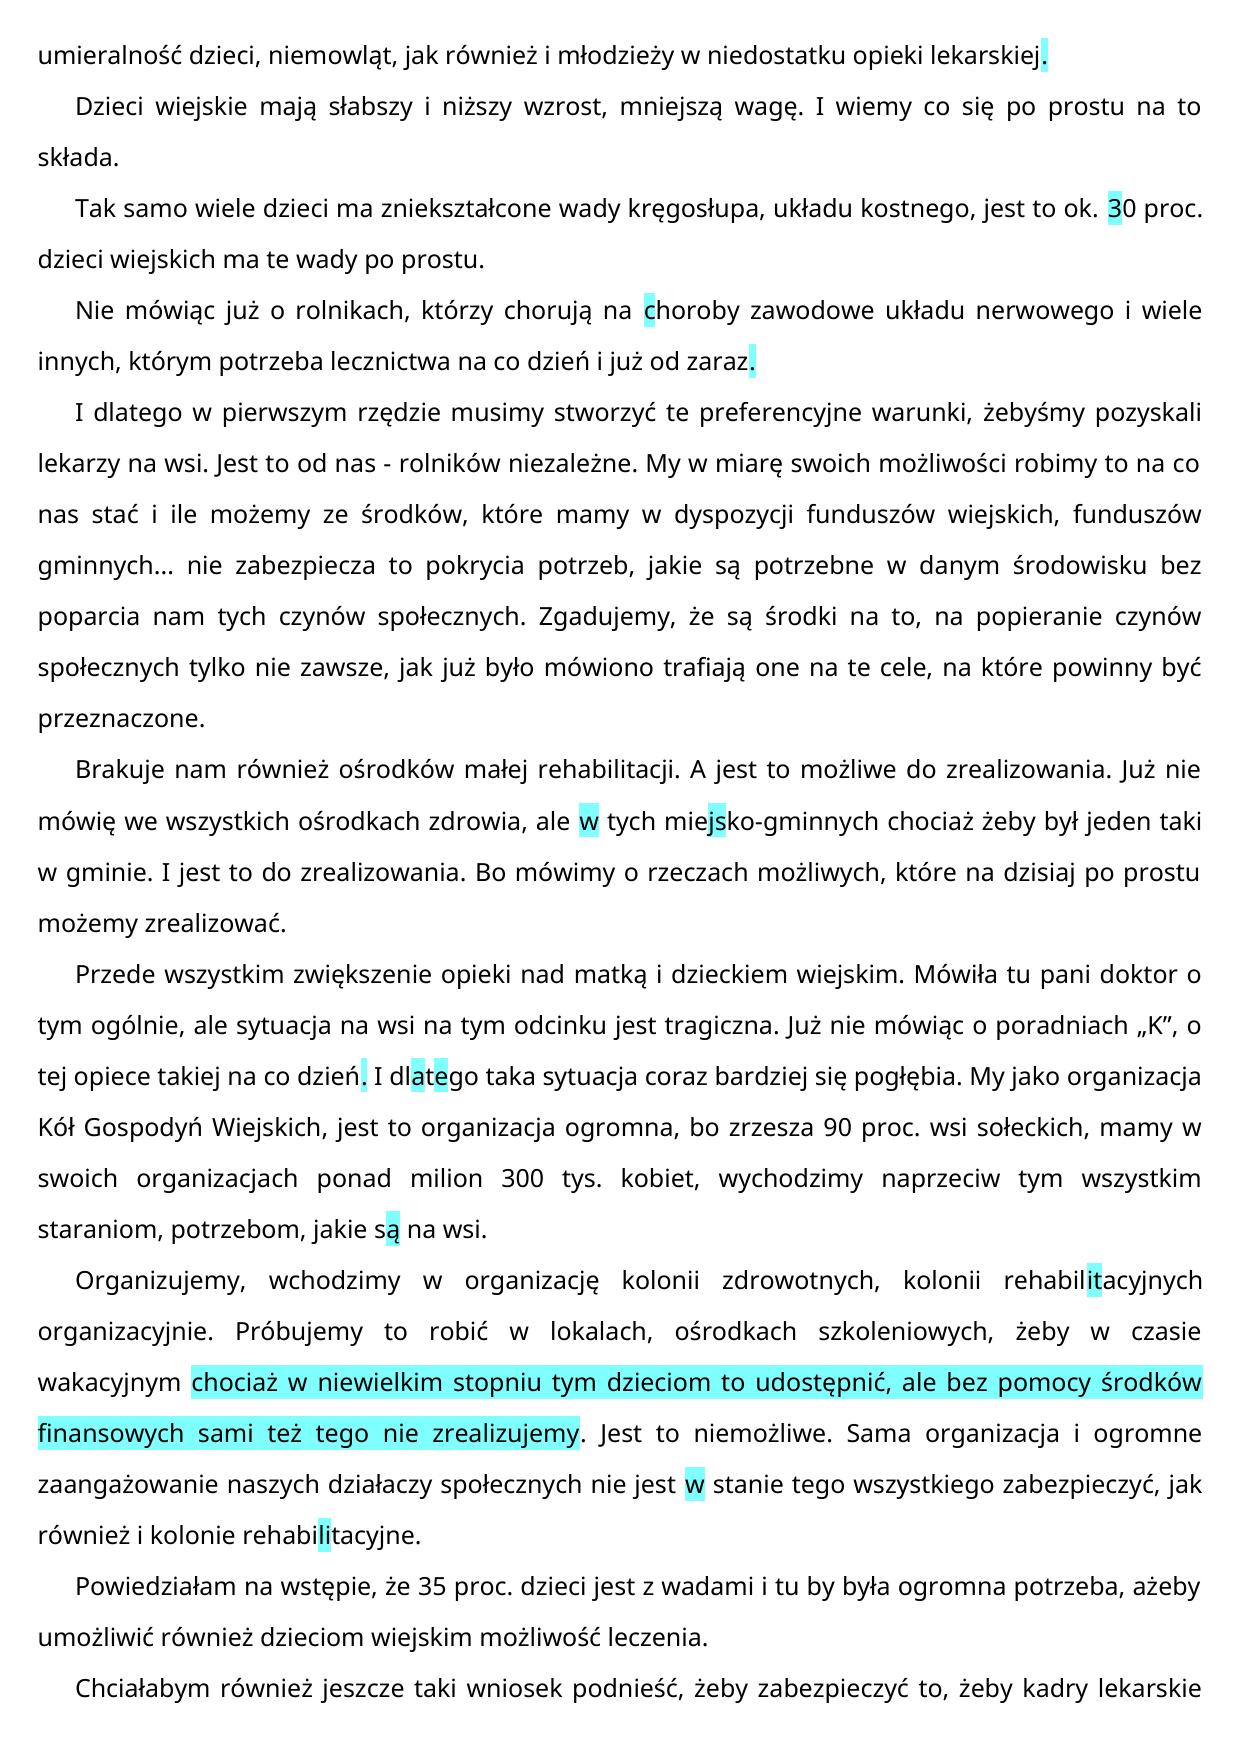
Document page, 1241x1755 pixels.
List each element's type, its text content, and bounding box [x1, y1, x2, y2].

text umieralność dzieci, niemowląt, jak również i młodzieży w niedostatku opieki lekarskiej. [37, 37, 1203, 72]
text Przede wszystkim zwiększenie opieki nad matką i dzieckiem wiejskim. Mówiła tu pani doktor o tym ogólnie, ale sytuacja na wsi na tym odcinku jest tragiczna. Już nie mówiąc o poradniach „K”, o tej opiece takiej na co dzień. I dlatego taka sytuacja coraz bardziej się pogłębia. My jako organizacja Kół Gospodyń Wiejskich, jest to organizacja ogromna, bo zrzesza 90 proc. wsi sołeckich, mamy w swoich organizacjach ponad milion 300 tys. kobiet, wychodzimy naprzeciw tym wszystkim staraniom, potrzebom, jakie są na wsi. [37, 956, 1203, 1246]
text I dlatego w pierwszym rzędzie musimy stworzyć te preferencyjne warunki, żebyśmy pozyskali lekarzy na wsi. Jest to od nas - rolników niezależne. My w miarę swoich możliwości robimy to na co nas stać i ile możemy ze środków, które mamy w dyspozycji funduszów wiejskich, funduszów gminnych... nie zabezpiecza to pokrycia potrzeb, jakie są potrzebne w danym środowisku bez poparcia nam tych czynów społecznych. Zgadujemy, że są środki na to, na popieranie czynów społecznych tylko nie zawsze, jak już było mówiono trafiają one na te cele, na które powinny być przeznaczone. [37, 395, 1203, 735]
text Chciałabym również jeszcze taki wniosek podnieść, żeby zabezpieczyć to, żeby kadry lekarskie [37, 1671, 1203, 1705]
text Organizujemy, wchodzimy w organizację kolonii zdrowotnych, kolonii rehabilitacyjnych organizacyjnie. Próbujemy to robić w lokalach, ośrodkach szkoleniowych, żeby w czasie wakacyjnym chociaż w niewielkim stopniu tym dzieciom to udostępnić, ale bez pomocy środków finansowych sami też tego nie zrealizujemy. Jest to niemożliwe. Sama organizacja i ogromne zaangażowanie naszych działaczy społecznych nie jest w stanie tego wszystkiego zabezpieczyć, jak również i kolonie rehabilitacyjne. [37, 1262, 1203, 1552]
text Nie mówiąc już o rolnikach, którzy chorują na choroby zawodowe układu nerwowego i wiele innych, którym potrzeba lecznictwa na co dzień i już od zaraz. [37, 293, 1203, 378]
text Brakuje nam również ośrodków małej rehabilitacji. A jest to możliwe do zrealizowania. Już nie mówię we wszystkich ośrodkach zdrowia, ale w tych miejsko-gminnych chociaż żeby był jeden taki w gminie. I jest to do zrealizowania. Bo mówimy o rzeczach możliwych, które na dzisiaj po prostu możemy zrealizować. [37, 752, 1203, 939]
text Dzieci wiejskie mają słabszy i niższy wzrost, mniejszą wagę. I wiemy co się po prostu na to składa. [37, 88, 1203, 174]
text Tak samo wiele dzieci ma zniekształcone wady kręgosłupa, układu kostnego, jest to ok. 30 proc. dzieci wiejskich ma te wady po prostu. [37, 191, 1203, 276]
text Powiedziałam na wstępie, że 35 proc. dzieci jest z wadami i tu by była ogromna potrzeba, ażeby umożliwić również dzieciom wiejskim możliwość leczenia. [37, 1569, 1203, 1654]
